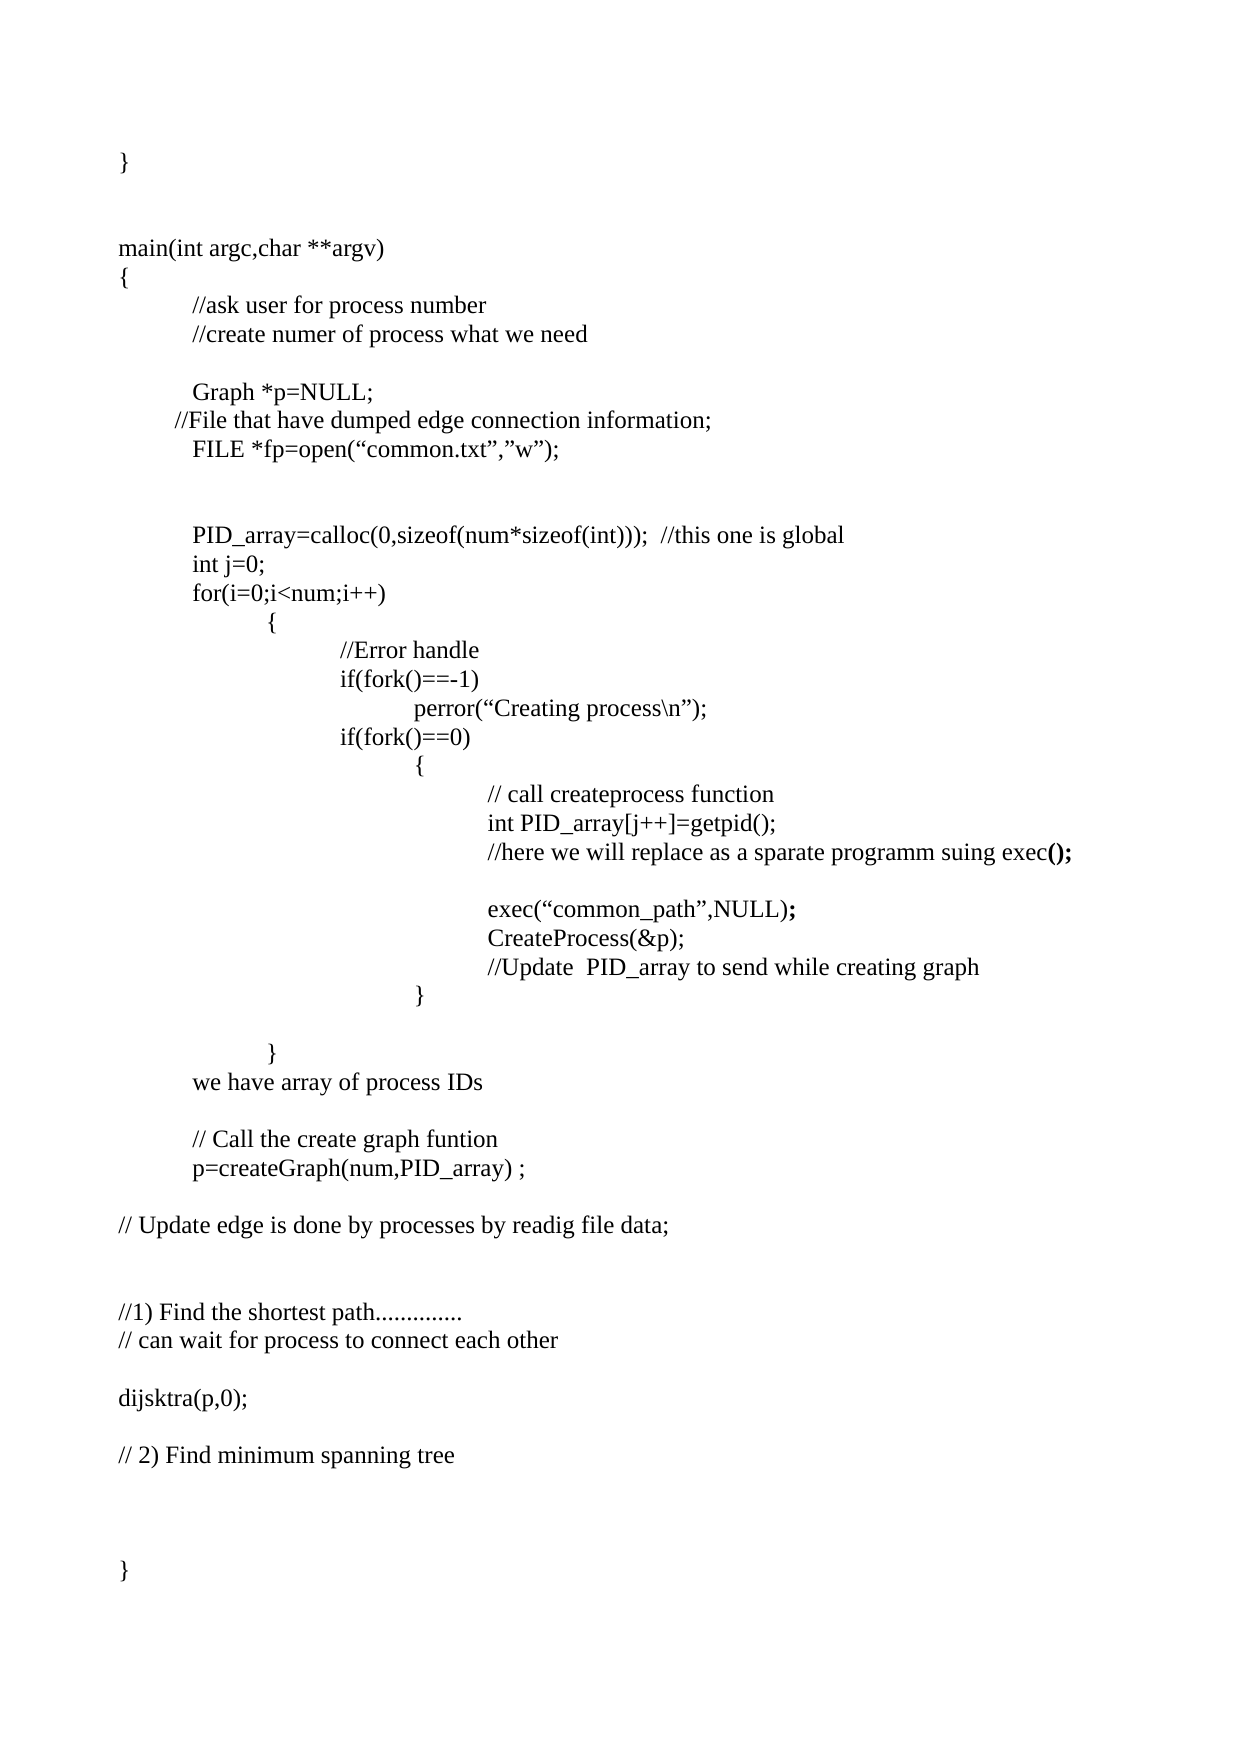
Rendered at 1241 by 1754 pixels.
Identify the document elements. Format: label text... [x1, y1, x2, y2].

text //1) Find the shortest path.............. [118, 1297, 1122, 1326]
text { [118, 607, 1122, 636]
text // Update edge is done by processes by readig file data; [118, 1211, 1122, 1239]
text //ask user for process number [118, 291, 1122, 319]
text if(fork()==0) [118, 722, 1122, 751]
text //here we will replace as a sparate programm suing exec(); [118, 837, 1122, 866]
text // 2) Find minimum spanning tree [118, 1441, 1122, 1469]
text dijsktra(p,0); [118, 1383, 1122, 1412]
text p=createGraph(num,PID_array) ; [118, 1153, 1122, 1182]
text } [118, 147, 1122, 176]
text { [118, 751, 1122, 779]
text } [118, 1556, 1122, 1584]
text // call createprocess function [118, 779, 1122, 808]
text // can wait for process to connect each other [118, 1326, 1122, 1354]
text if(fork()==-1) [118, 664, 1122, 693]
text //Update PID_array to send while creating graph [118, 952, 1122, 981]
text } [118, 981, 1122, 1009]
text Graph *p=NULL; [118, 377, 1122, 406]
text PID_array=calloc(0,sizeof(num*sizeof(int))); //this one is global [118, 521, 1122, 549]
text // Call the create graph funtion [118, 1124, 1122, 1153]
text FILE *fp=open(“common.txt”,”w”); [118, 434, 1122, 463]
text } [118, 1038, 1122, 1067]
text CreateProcess(&p); [118, 923, 1122, 952]
text //create numer of process what we need [118, 319, 1122, 348]
text main(int argc,char **argv) [118, 233, 1122, 262]
text //File that have dumped edge connection information; [118, 406, 1122, 434]
text we have array of process IDs [118, 1067, 1122, 1096]
text int PID_array[j++]=getpid(); [118, 808, 1122, 837]
text //Error handle [118, 636, 1122, 664]
text int j=0; [118, 549, 1122, 578]
text perror(“Creating process\n”); [118, 693, 1122, 722]
text for(i=0;i<num;i++) [118, 578, 1122, 607]
text { [118, 262, 1122, 291]
text exec(“common_path”,NULL); [118, 894, 1122, 923]
